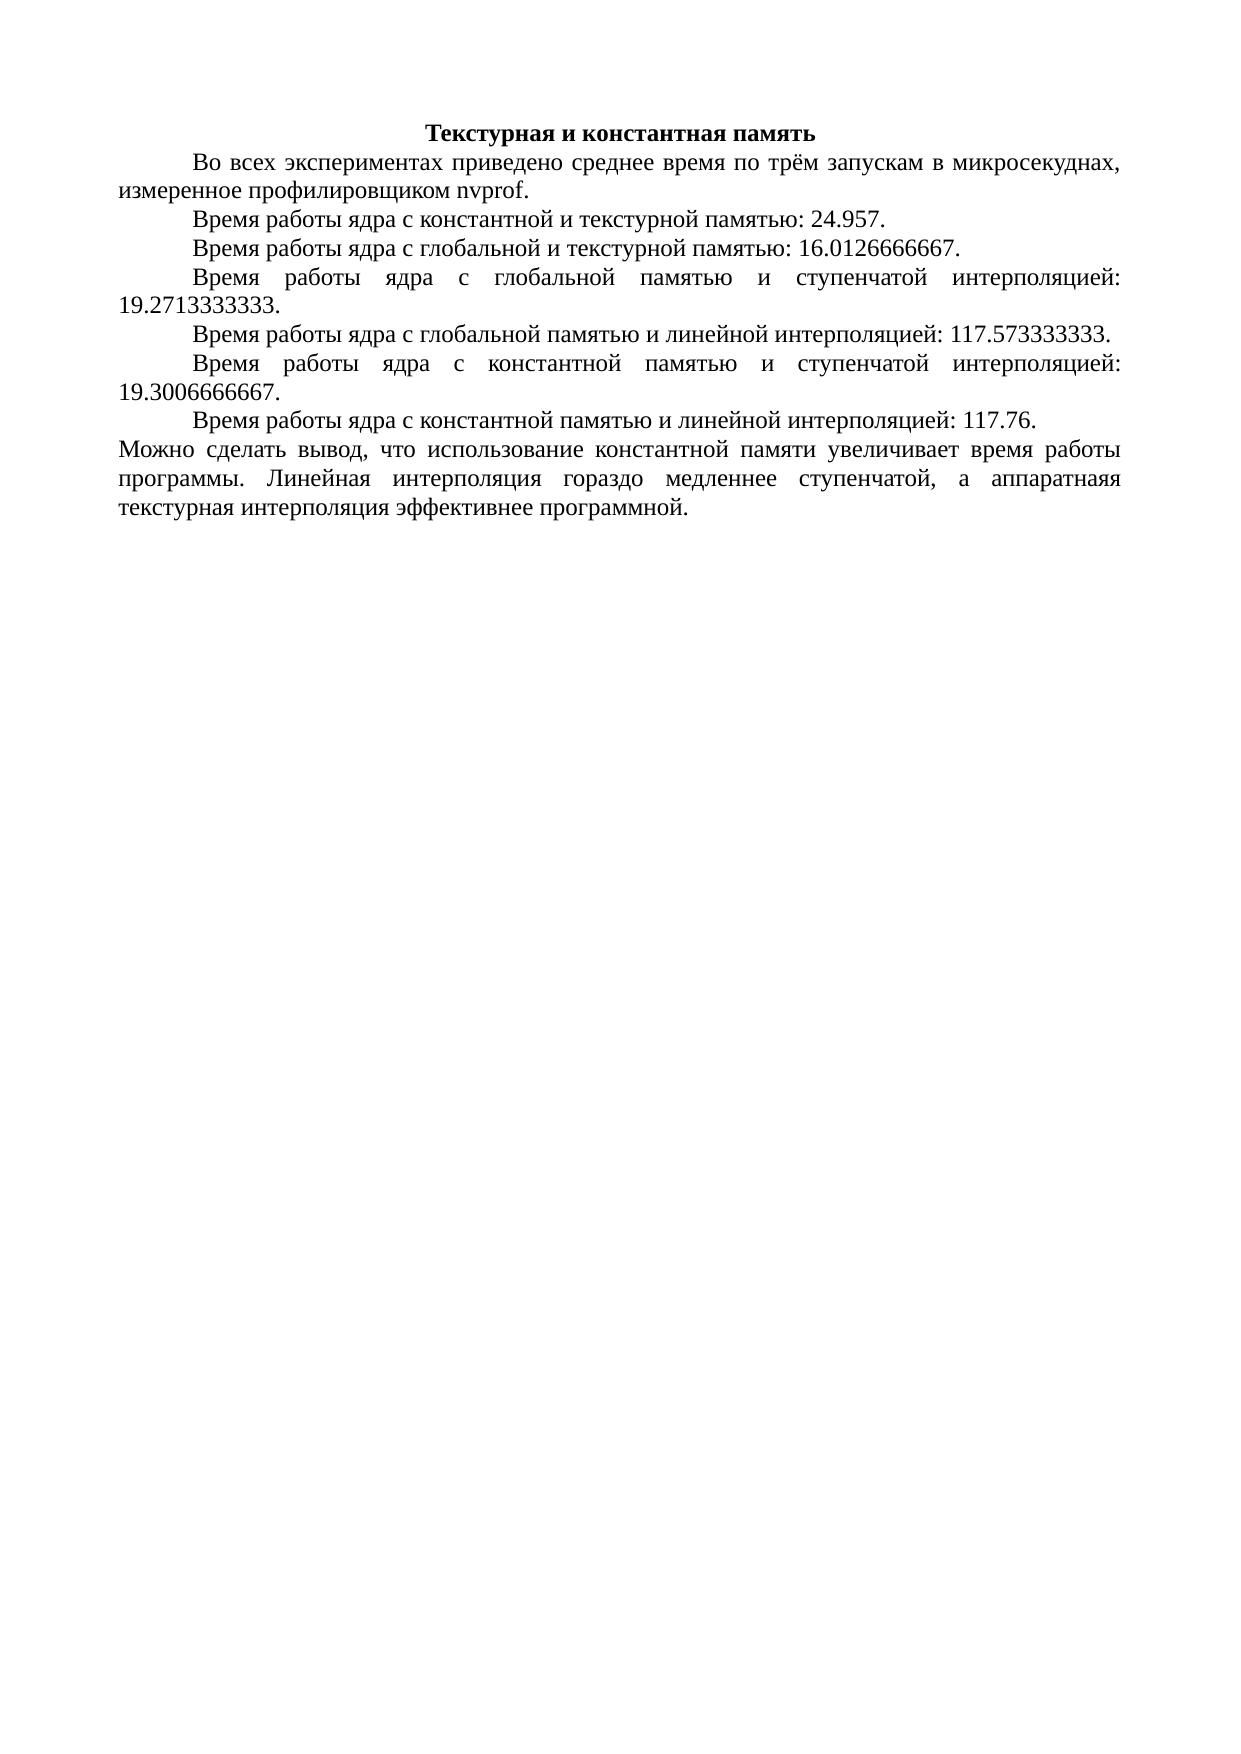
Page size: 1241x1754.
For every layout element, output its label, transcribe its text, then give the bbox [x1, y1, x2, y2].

text Время работы ядра с константной памятью и линейной интерполяцией: 117.76. [118, 406, 1122, 434]
text Во всех экспериментах приведено среднее время по трём запускам в микросекуднах, измеренное профилировщиком nvprof. [118, 147, 1122, 204]
text Текстурная и константная память [118, 118, 1122, 147]
text Время работы ядра с глобальной памятью и ступенчатой интерполяцией: 19.2713333333. [118, 262, 1122, 319]
text Можно сделать вывод, что использование константной памяти увеличивает время работы программы. Линейная интерполяция гораздо медленнее ступенчатой, а аппаратнаяя текстурная интерполяция эффективнее программной. [118, 434, 1122, 521]
text Время работы ядра с глобальной и текстурной памятью: 16.0126666667. [118, 233, 1122, 262]
text Время работы ядра с константной памятью и ступенчатой интерполяцией: 19.3006666667. [118, 348, 1122, 406]
text Время работы ядра с глобальной памятью и линейной интерполяцией: 117.573333333. [118, 319, 1122, 348]
text Время работы ядра с константной и текстурной памятью: 24.957. [118, 204, 1122, 233]
